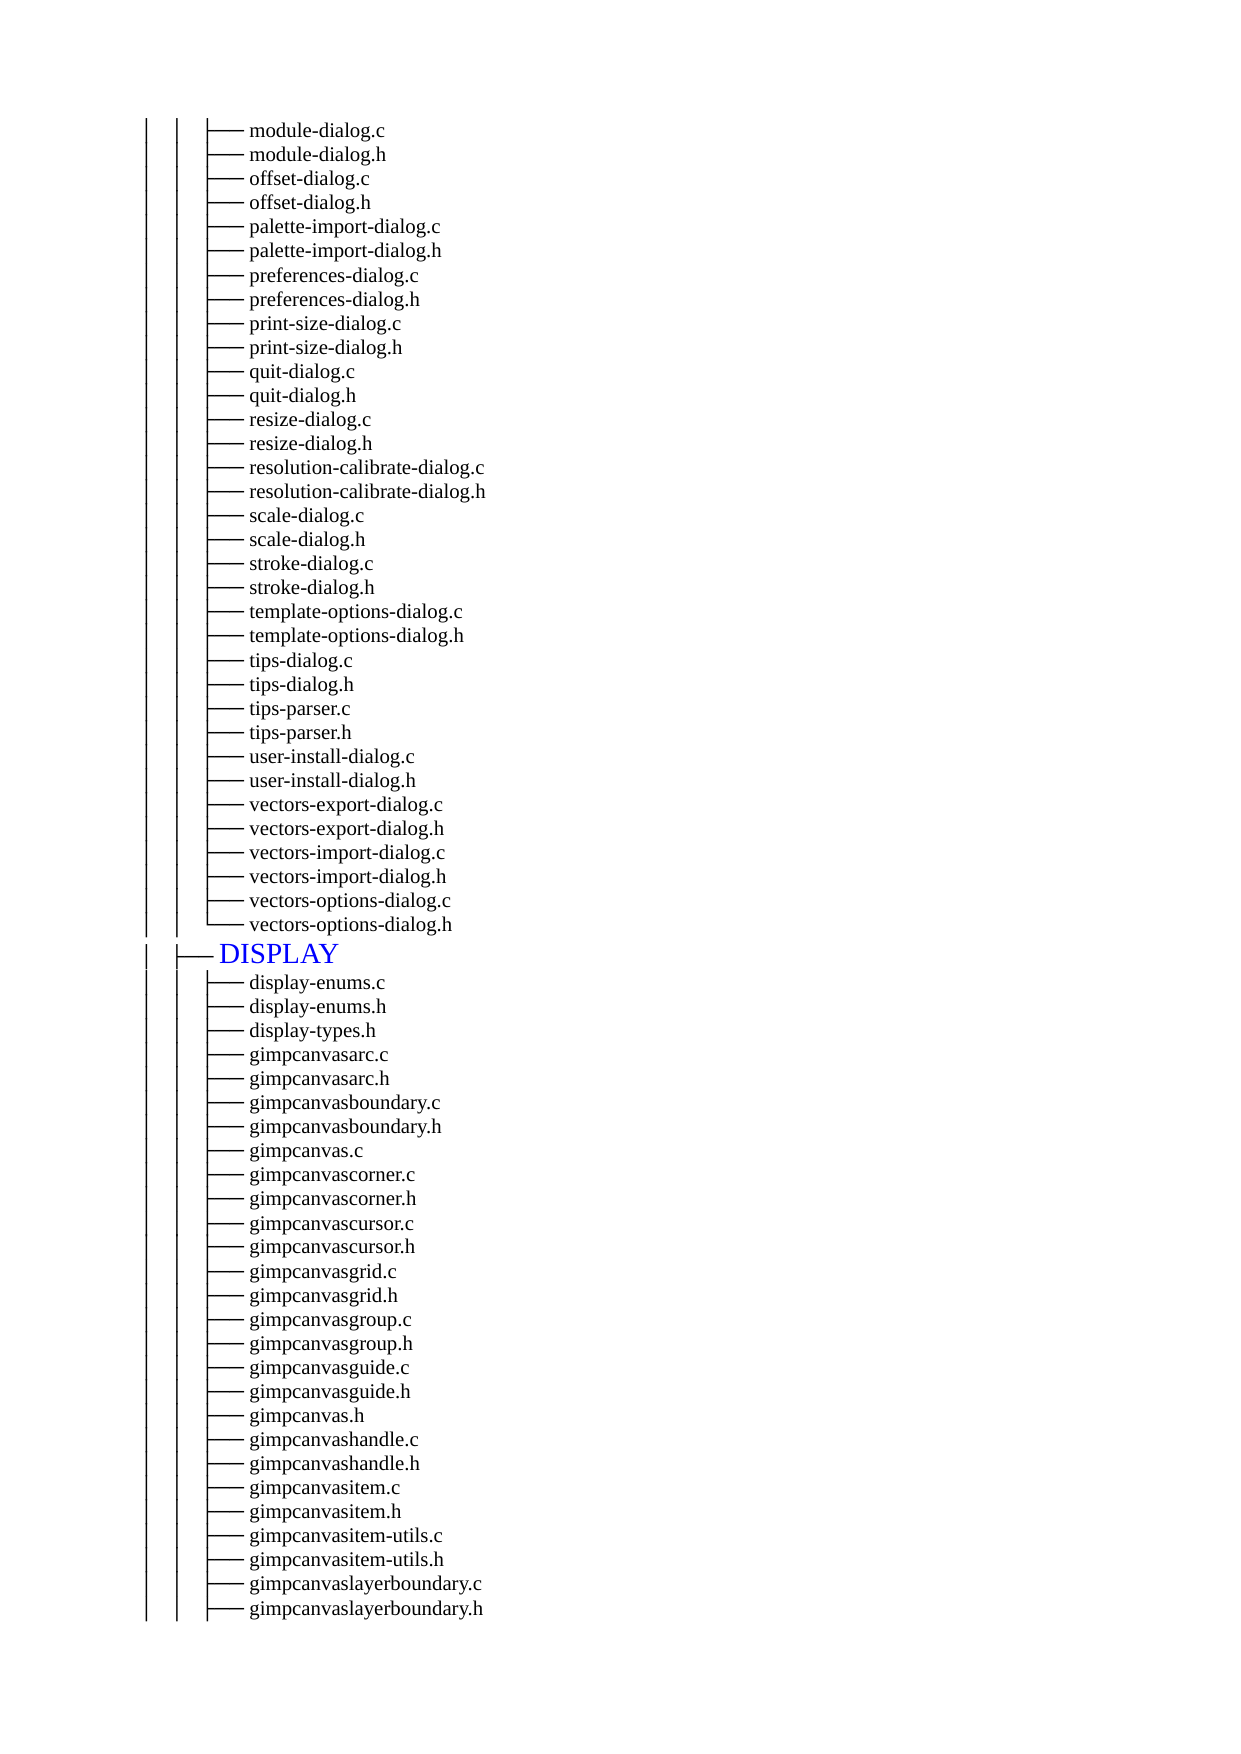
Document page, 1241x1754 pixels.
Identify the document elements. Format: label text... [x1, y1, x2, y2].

text │ │ ├── gimpcanvasitem-utils.c [208, 1523, 1122, 1547]
text │ │ ├── gimpcanvascorner.h [177, 1186, 207, 1210]
text │ │ ├── gimpcanvascorner.c [177, 1162, 207, 1186]
text │ │ ├── gimpcanvasguide.h [177, 1379, 207, 1403]
text │ │ ├── offset-dialog.c [177, 166, 207, 190]
text │ │ ├── tips-dialog.h [177, 672, 207, 696]
text │ │ ├── gimpcanvascursor.h [147, 1234, 176, 1258]
text │ │ ├── template-options-dialog.h [177, 623, 207, 647]
text │ │ ├── offset-dialog.h [118, 190, 146, 214]
text │ │ ├── vectors-export-dialog.c [208, 792, 1122, 816]
text │ │ ├── scale-dialog.h [147, 527, 176, 551]
text │ │ ├── gimpcanvasgrid.h [177, 1283, 207, 1307]
text │ │ ├── gimpcanvasboundary.h [147, 1114, 176, 1138]
text │ │ ├── gimpcanvasboundary.h [177, 1114, 207, 1138]
text │ │ ├── gimpcanvaslayerboundary.c [177, 1571, 207, 1595]
text │ │ ├── vectors-options-dialog.c [147, 888, 176, 912]
text │ │ ├── gimpcanvaslayerboundary.c [147, 1571, 176, 1595]
text │ │ ├── vectors-import-dialog.c [118, 840, 146, 864]
text │ │ ├── gimpcanvaslayerboundary.c [208, 1571, 1122, 1595]
text │ │ ├── vectors-import-dialog.c [208, 840, 1122, 864]
text │ │ ├── scale-dialog.c [177, 503, 207, 527]
text │ ├── DISPLAY [118, 936, 1122, 970]
text │ │ ├── display-enums.h [177, 994, 207, 1018]
text │ │ ├── gimpcanvasgrid.c [208, 1258, 1122, 1283]
text │ │ ├── palette-import-dialog.c [118, 214, 146, 238]
text │ │ ├── module-dialog.c [118, 118, 146, 142]
text │ │ ├── scale-dialog.c [118, 503, 146, 527]
text │ │ ├── stroke-dialog.h [208, 575, 1122, 599]
text │ │ ├── template-options-dialog.c [118, 599, 146, 623]
text │ │ ├── gimpcanvasitem.c [208, 1475, 1122, 1499]
text │ │ ├── gimpcanvasitem.c [147, 1475, 176, 1499]
text │ │ ├── gimpcanvasarc.c [177, 1042, 207, 1066]
text │ │ ├── gimpcanvasarc.h [147, 1066, 176, 1090]
text │ │ ├── display-enums.h [208, 994, 1122, 1018]
text │ │ ├── tips-dialog.c [177, 647, 207, 672]
text │ │ ├── vectors-options-dialog.c [208, 888, 1122, 912]
text │ │ ├── tips-parser.c [118, 696, 146, 720]
text │ │ ├── gimpcanvas.c [208, 1138, 1122, 1162]
text │ │ ├── module-dialog.c [147, 118, 176, 142]
text │ │ ├── print-size-dialog.c [177, 311, 207, 335]
text │ │ ├── display-enums.h [118, 994, 146, 1018]
text │ │ ├── gimpcanvasboundary.c [208, 1090, 1122, 1114]
text │ │ ├── gimpcanvasguide.c [118, 1355, 146, 1379]
text │ │ ├── module-dialog.h [208, 142, 1122, 166]
text │ │ ├── resize-dialog.h [118, 431, 146, 455]
text │ │ ├── gimpcanvasgroup.h [208, 1331, 1122, 1355]
text │ │ ├── print-size-dialog.h [177, 335, 207, 359]
text │ │ ├── gimpcanvasitem.h [208, 1499, 1122, 1523]
text │ │ ├── resize-dialog.c [118, 407, 146, 431]
text │ │ ├── vectors-export-dialog.h [177, 816, 207, 840]
text │ │ ├── display-enums.c [177, 970, 207, 994]
text │ │ ├── gimpcanvasitem-utils.h [177, 1547, 207, 1571]
text │ │ ├── offset-dialog.h [147, 190, 176, 214]
text │ │ ├── gimpcanvasarc.c [208, 1042, 1122, 1066]
text │ │ ├── preferences-dialog.c [147, 262, 176, 287]
text │ │ ├── gimpcanvasgrid.h [208, 1283, 1122, 1307]
text │ │ ├── stroke-dialog.c [147, 551, 176, 575]
text │ │ ├── gimpcanvaslayerboundary.h [118, 1595, 146, 1619]
text │ │ ├── display-types.h [177, 1018, 207, 1042]
text │ │ ├── scale-dialog.c [208, 503, 1122, 527]
text │ │ ├── gimpcanvasgrid.c [177, 1258, 207, 1283]
text │ │ ├── gimpcanvasboundary.c [177, 1090, 207, 1114]
text │ │ ├── gimpcanvaslayerboundary.h [208, 1595, 1122, 1619]
text │ │ ├── scale-dialog.c [147, 503, 176, 527]
text │ │ ├── palette-import-dialog.h [208, 238, 1122, 262]
text │ │ ├── template-options-dialog.h [118, 623, 146, 647]
text │ │ ├── gimpcanvasarc.h [208, 1066, 1122, 1090]
text │ │ ├── template-options-dialog.c [177, 599, 207, 623]
text │ │ ├── vectors-import-dialog.h [147, 864, 176, 888]
text │ │ ├── gimpcanvascorner.c [118, 1162, 146, 1186]
text │ │ ├── gimpcanvascursor.c [118, 1210, 146, 1234]
text │ │ ├── module-dialog.h [118, 142, 146, 166]
text │ │ ├── gimpcanvas.h [147, 1403, 176, 1427]
text │ │ ├── quit-dialog.c [118, 359, 146, 383]
text │ │ ├── gimpcanvas.c [147, 1138, 176, 1162]
text │ │ ├── user-install-dialog.c [147, 744, 176, 768]
text │ │ ├── resize-dialog.h [147, 431, 176, 455]
text │ │ ├── user-install-dialog.h [177, 768, 207, 792]
text │ │ ├── gimpcanvasgroup.c [118, 1307, 146, 1331]
text │ │ ├── gimpcanvas.c [118, 1138, 146, 1162]
text │ │ ├── tips-parser.h [177, 720, 207, 744]
text │ │ ├── resize-dialog.h [177, 431, 207, 455]
text │ │ ├── vectors-import-dialog.h [208, 864, 1122, 888]
text │ │ ├── gimpcanvasitem-utils.c [147, 1523, 176, 1547]
text │ │ ├── gimpcanvasitem-utils.h [208, 1547, 1122, 1571]
text │ │ ├── quit-dialog.c [208, 359, 1122, 383]
text │ │ ├── gimpcanvascorner.h [118, 1186, 146, 1210]
text │ │ ├── quit-dialog.h [208, 383, 1122, 407]
text │ │ ├── gimpcanvasboundary.h [118, 1114, 146, 1138]
text │ │ ├── gimpcanvasgroup.h [118, 1331, 146, 1355]
text │ │ ├── gimpcanvasgroup.c [147, 1307, 176, 1331]
text │ │ ├── gimpcanvas.h [177, 1403, 207, 1427]
text │ │ ├── vectors-options-dialog.c [177, 888, 207, 912]
text │ │ ├── user-install-dialog.h [147, 768, 176, 792]
text │ │ ├── tips-dialog.c [147, 647, 176, 672]
text │ │ ├── offset-dialog.c [118, 166, 146, 190]
text │ │ ├── user-install-dialog.c [118, 744, 146, 768]
text │ │ ├── quit-dialog.c [177, 359, 207, 383]
text │ │ ├── stroke-dialog.c [118, 551, 146, 575]
text │ │ ├── vectors-options-dialog.c [118, 888, 146, 912]
text │ │ ├── stroke-dialog.c [177, 551, 207, 575]
text │ │ ├── resolution-calibrate-dialog.h [208, 479, 1122, 503]
text │ │ ├── vectors-export-dialog.h [147, 816, 176, 840]
text │ │ ├── gimpcanvasguide.c [208, 1355, 1122, 1379]
text │ │ ├── gimpcanvasitem.c [177, 1475, 207, 1499]
text │ │ ├── gimpcanvasitem-utils.h [118, 1547, 146, 1571]
text │ │ ├── gimpcanvasarc.h [118, 1066, 146, 1090]
text │ │ ├── gimpcanvascorner.c [208, 1162, 1122, 1186]
text │ │ ├── vectors-export-dialog.h [208, 816, 1122, 840]
text │ │ ├── vectors-export-dialog.c [118, 792, 146, 816]
text │ │ ├── gimpcanvaslayerboundary.h [177, 1595, 207, 1619]
text │ │ ├── offset-dialog.h [177, 190, 207, 214]
text │ │ ├── print-size-dialog.h [208, 335, 1122, 359]
text │ │ ├── scale-dialog.h [118, 527, 146, 551]
text │ │ ├── preferences-dialog.h [147, 287, 176, 311]
text │ │ ├── vectors-export-dialog.c [177, 792, 207, 816]
text │ │ ├── tips-dialog.h [147, 672, 176, 696]
text │ │ ├── offset-dialog.c [208, 166, 1122, 190]
text │ │ ├── resolution-calibrate-dialog.c [208, 455, 1122, 479]
text │ │ ├── scale-dialog.h [208, 527, 1122, 551]
text │ │ ├── preferences-dialog.h [208, 287, 1122, 311]
text │ │ ├── gimpcanvas.h [118, 1403, 146, 1427]
text │ │ ├── print-size-dialog.h [118, 335, 146, 359]
text │ │ ├── gimpcanvashandle.c [118, 1427, 146, 1451]
text │ │ ├── gimpcanvasgrid.h [147, 1283, 176, 1307]
text │ │ ├── gimpcanvashandle.h [177, 1451, 207, 1475]
text │ │ └── vectors-options-dialog.h [177, 912, 1122, 936]
text │ │ ├── offset-dialog.c [147, 166, 176, 190]
text │ │ ├── gimpcanvasboundary.c [147, 1090, 176, 1114]
text │ │ ├── stroke-dialog.h [118, 575, 146, 599]
text │ │ ├── template-options-dialog.h [147, 623, 176, 647]
text │ │ ├── gimpcanvasguide.c [147, 1355, 176, 1379]
text │ │ ├── tips-parser.h [147, 720, 176, 744]
text │ │ ├── resize-dialog.c [208, 407, 1122, 431]
text │ │ ├── preferences-dialog.c [208, 262, 1122, 287]
text │ │ ├── tips-dialog.h [118, 672, 146, 696]
text │ │ ├── vectors-export-dialog.c [147, 792, 176, 816]
text │ │ ├── gimpcanvasgroup.h [177, 1331, 207, 1355]
text │ │ ├── gimpcanvasboundary.h [208, 1114, 1122, 1138]
text │ │ ├── module-dialog.h [177, 142, 207, 166]
text │ │ ├── module-dialog.c [177, 118, 207, 142]
text │ │ ├── gimpcanvasgroup.c [177, 1307, 207, 1331]
text │ │ ├── gimpcanvashandle.h [118, 1451, 146, 1475]
text │ │ ├── display-enums.c [118, 970, 146, 994]
text │ │ ├── vectors-import-dialog.h [177, 864, 207, 888]
text │ │ ├── quit-dialog.h [177, 383, 207, 407]
text │ │ ├── resize-dialog.h [208, 431, 1122, 455]
text │ │ ├── display-enums.h [147, 994, 176, 1018]
text │ │ ├── stroke-dialog.h [177, 575, 207, 599]
text │ │ ├── preferences-dialog.c [177, 262, 207, 287]
text │ │ └── vectors-options-dialog.h [118, 912, 146, 936]
text │ │ ├── palette-import-dialog.c [177, 214, 207, 238]
text │ │ ├── tips-dialog.c [208, 647, 1122, 672]
text │ │ ├── template-options-dialog.c [147, 599, 176, 623]
text │ │ ├── gimpcanvashandle.c [147, 1427, 176, 1451]
text │ │ ├── preferences-dialog.h [177, 287, 207, 311]
text │ │ ├── gimpcanvascorner.h [147, 1186, 176, 1210]
text │ │ ├── gimpcanvasitem.h [118, 1499, 146, 1523]
text │ │ ├── display-enums.c [147, 970, 176, 994]
text │ │ ├── gimpcanvasitem.h [147, 1499, 176, 1523]
text │ │ ├── gimpcanvaslayerboundary.c [118, 1571, 146, 1595]
text │ │ ├── gimpcanvasitem-utils.c [118, 1523, 146, 1547]
text │ │ ├── print-size-dialog.c [147, 311, 176, 335]
text │ │ ├── palette-import-dialog.c [208, 214, 1122, 238]
text │ │ ├── gimpcanvashandle.h [147, 1451, 176, 1475]
text │ │ ├── quit-dialog.h [118, 383, 146, 407]
text │ │ ├── gimpcanvasitem.c [118, 1475, 146, 1499]
text │ │ ├── palette-import-dialog.h [177, 238, 207, 262]
text │ │ ├── gimpcanvasarc.h [177, 1066, 207, 1090]
text │ │ ├── resize-dialog.c [147, 407, 176, 431]
text │ │ ├── vectors-import-dialog.c [147, 840, 176, 864]
text │ │ ├── gimpcanvasarc.c [118, 1042, 146, 1066]
text │ │ ├── gimpcanvasgrid.c [147, 1258, 176, 1283]
text │ │ └── vectors-options-dialog.h [147, 912, 176, 936]
text │ │ ├── print-size-dialog.h [147, 335, 176, 359]
text │ │ ├── gimpcanvashandle.c [208, 1427, 1122, 1451]
text │ │ ├── vectors-import-dialog.c [177, 840, 207, 864]
text │ │ ├── gimpcanvas.h [208, 1403, 1122, 1427]
text │ │ ├── gimpcanvasitem-utils.h [147, 1547, 176, 1571]
text │ │ ├── tips-parser.c [177, 696, 207, 720]
text │ │ ├── preferences-dialog.h [118, 287, 146, 311]
text │ │ ├── gimpcanvascorner.c [147, 1162, 176, 1186]
text │ │ ├── gimpcanvasitem-utils.c [177, 1523, 207, 1547]
text │ │ ├── tips-dialog.h [208, 672, 1122, 696]
text │ │ ├── palette-import-dialog.c [147, 214, 176, 238]
text │ │ ├── gimpcanvascursor.c [177, 1210, 207, 1234]
text │ │ ├── gimpcanvasgrid.c [118, 1258, 146, 1283]
text │ │ ├── tips-dialog.c [118, 647, 146, 672]
text │ │ ├── user-install-dialog.c [177, 744, 207, 768]
text │ │ ├── gimpcanvasguide.h [208, 1379, 1122, 1403]
text │ │ ├── vectors-import-dialog.h [118, 864, 146, 888]
text │ │ ├── module-dialog.h [147, 142, 176, 166]
text │ │ ├── user-install-dialog.c [208, 744, 1122, 768]
text │ │ ├── template-options-dialog.c [208, 599, 1122, 623]
text │ │ ├── gimpcanvascursor.h [177, 1234, 207, 1258]
text │ │ ├── tips-parser.c [208, 696, 1122, 720]
text │ │ ├── gimpcanvascorner.h [208, 1186, 1122, 1210]
text │ │ ├── quit-dialog.h [147, 383, 176, 407]
text │ │ ├── template-options-dialog.h [208, 623, 1122, 647]
text │ │ ├── palette-import-dialog.h [147, 238, 176, 262]
text │ │ ├── stroke-dialog.c [208, 551, 1122, 575]
text │ │ ├── gimpcanvas.c [177, 1138, 207, 1162]
text │ │ ├── quit-dialog.c [147, 359, 176, 383]
text │ │ ├── print-size-dialog.c [208, 311, 1122, 335]
text │ │ ├── gimpcanvashandle.h [208, 1451, 1122, 1475]
text │ │ ├── gimpcanvasgroup.c [208, 1307, 1122, 1331]
text │ │ ├── tips-parser.c [147, 696, 176, 720]
text │ │ ├── gimpcanvasguide.c [177, 1355, 207, 1379]
text │ │ ├── offset-dialog.h [208, 190, 1122, 214]
text │ │ ├── display-enums.c [208, 970, 1122, 994]
text │ │ ├── gimpcanvascursor.c [208, 1210, 1122, 1234]
text │ │ ├── user-install-dialog.h [208, 768, 1122, 792]
text │ │ ├── stroke-dialog.h [147, 575, 176, 599]
text │ │ ├── display-types.h [208, 1018, 1122, 1042]
text │ │ ├── preferences-dialog.c [118, 262, 146, 287]
text │ │ ├── tips-parser.h [208, 720, 1122, 744]
text │ │ ├── gimpcanvasguide.h [118, 1379, 146, 1403]
text │ │ ├── display-types.h [147, 1018, 176, 1042]
text │ │ ├── gimpcanvascursor.h [118, 1234, 146, 1258]
text │ │ ├── module-dialog.c [208, 118, 1122, 142]
text │ │ ├── gimpcanvasguide.h [147, 1379, 176, 1403]
text │ │ ├── scale-dialog.h [177, 527, 207, 551]
text │ │ ├── gimpcanvaslayerboundary.h [147, 1595, 176, 1619]
text │ │ ├── user-install-dialog.h [118, 768, 146, 792]
text │ │ ├── gimpcanvasitem.h [177, 1499, 207, 1523]
text │ │ ├── gimpcanvascursor.h [208, 1234, 1122, 1258]
text │ │ ├── gimpcanvashandle.c [177, 1427, 207, 1451]
text │ │ ├── gimpcanvasgroup.h [147, 1331, 176, 1355]
text │ │ ├── display-types.h [118, 1018, 146, 1042]
text │ │ ├── gimpcanvasgrid.h [118, 1283, 146, 1307]
text │ │ ├── tips-parser.h [118, 720, 146, 744]
text │ │ ├── resize-dialog.c [177, 407, 207, 431]
text │ │ ├── gimpcanvasarc.c [147, 1042, 176, 1066]
text │ │ ├── print-size-dialog.c [118, 311, 146, 335]
text │ │ ├── palette-import-dialog.h [118, 238, 146, 262]
text │ │ ├── gimpcanvasboundary.c [118, 1090, 146, 1114]
text │ │ ├── vectors-export-dialog.h [118, 816, 146, 840]
text │ │ ├── gimpcanvascursor.c [147, 1210, 176, 1234]
